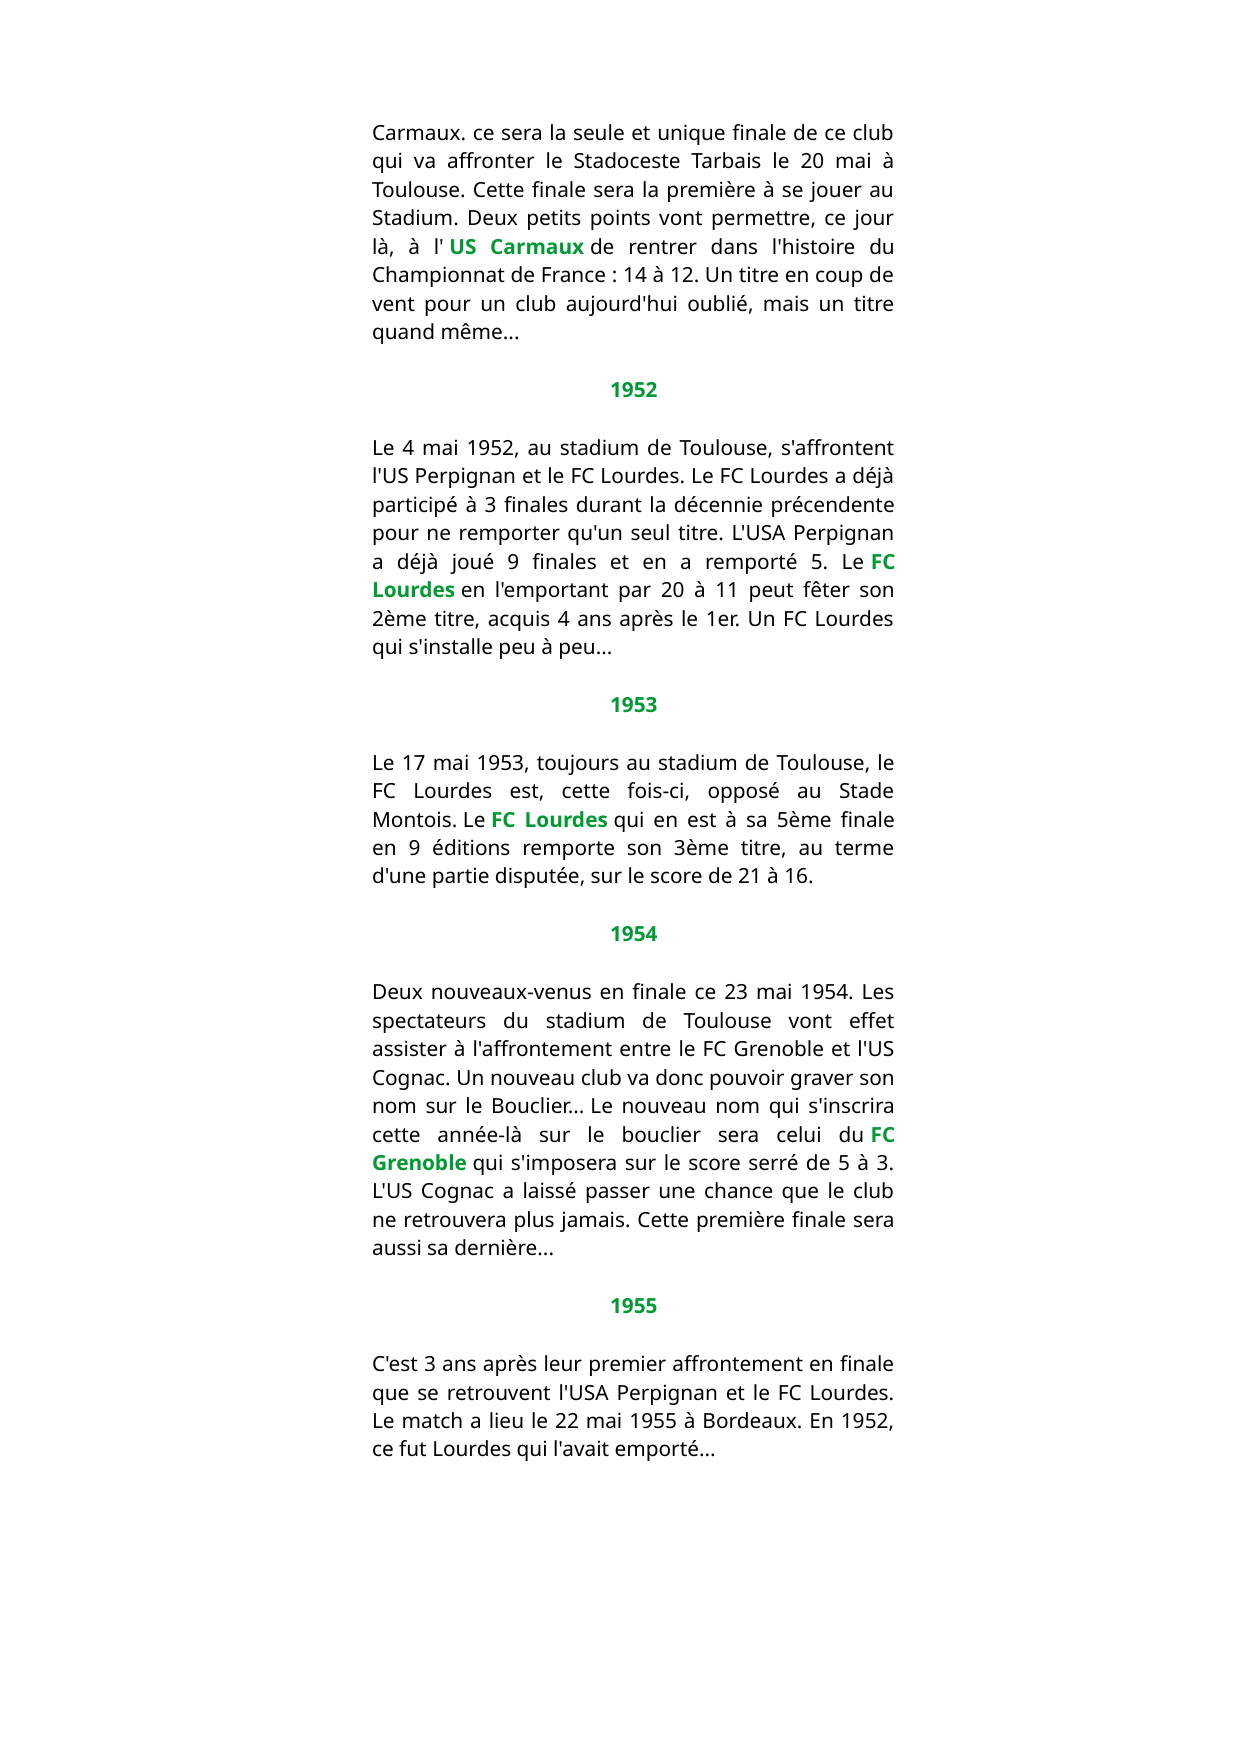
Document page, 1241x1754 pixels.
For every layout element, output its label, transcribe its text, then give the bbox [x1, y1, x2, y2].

table_cell [345, 118, 372, 1636]
table_cell Carmaux. ce sera la seule et unique finale de ce club qui va affronter le Stadoceste Tarbais le 20 mai à Toulouse. Cette finale sera la première à se jouer au Stadium. Deux petits points vont permettre, ce jour là, à l' US Carmaux de rentrer dans l'histoire du Championnat de France : 14 à 12. Un titre en coup de vent pour un club aujourd'hui oublié, mais un titre quand même... 1952 Le 4 mai 1952, au stadium de Toulouse, s'affrontent l'US Perpignan et le FC Lourdes. Le FC Lourdes a déjà participé à 3 finales durant la décennie précendente pour ne remporter qu'un seul titre. L'USA Perpignan a déjà joué 9 finales et en a remporté 5. Le FC Lourdes en l'emportant par 20 à 11 peut fêter son 2ème titre, acquis 4 ans après le 1er. Un FC Lourdes qui s'installe peu à peu... 1953 Le 17 mai 1953, toujours au stadium de Toulouse, le FC Lourdes est, cette fois-ci, opposé au Stade Montois. Le FC Lourdes qui en est à sa 5ème finale en 9 éditions remporte son 3ème titre, au terme d'une partie disputée, sur le score de 21 à 16. 1954 Deux nouveaux-venus en finale ce 23 mai 1954. Les spectateurs du stadium de Toulouse vont effet assister à l'affrontement entre le FC Grenoble et l'US Cognac. Un nouveau club va donc pouvoir graver son nom sur le Bouclier... Le nouveau nom qui s'inscrira cette année-là sur le bouclier sera celui du FC Grenoble qui s'imposera sur le score serré de 5 à 3. L'US Cognac a laissé passer une chance que le club ne retrouvera plus jamais. Cette première finale sera aussi sa dernière... 1955 C'est 3 ans après leur premier affrontement en finale que se retrouvent l'USA Perpignan et le FC Lourdes. Le match a lieu le 22 mai 1955 à Bordeaux. En 1952, ce fut Lourdes qui l'avait emporté... [372, 118, 895, 1636]
